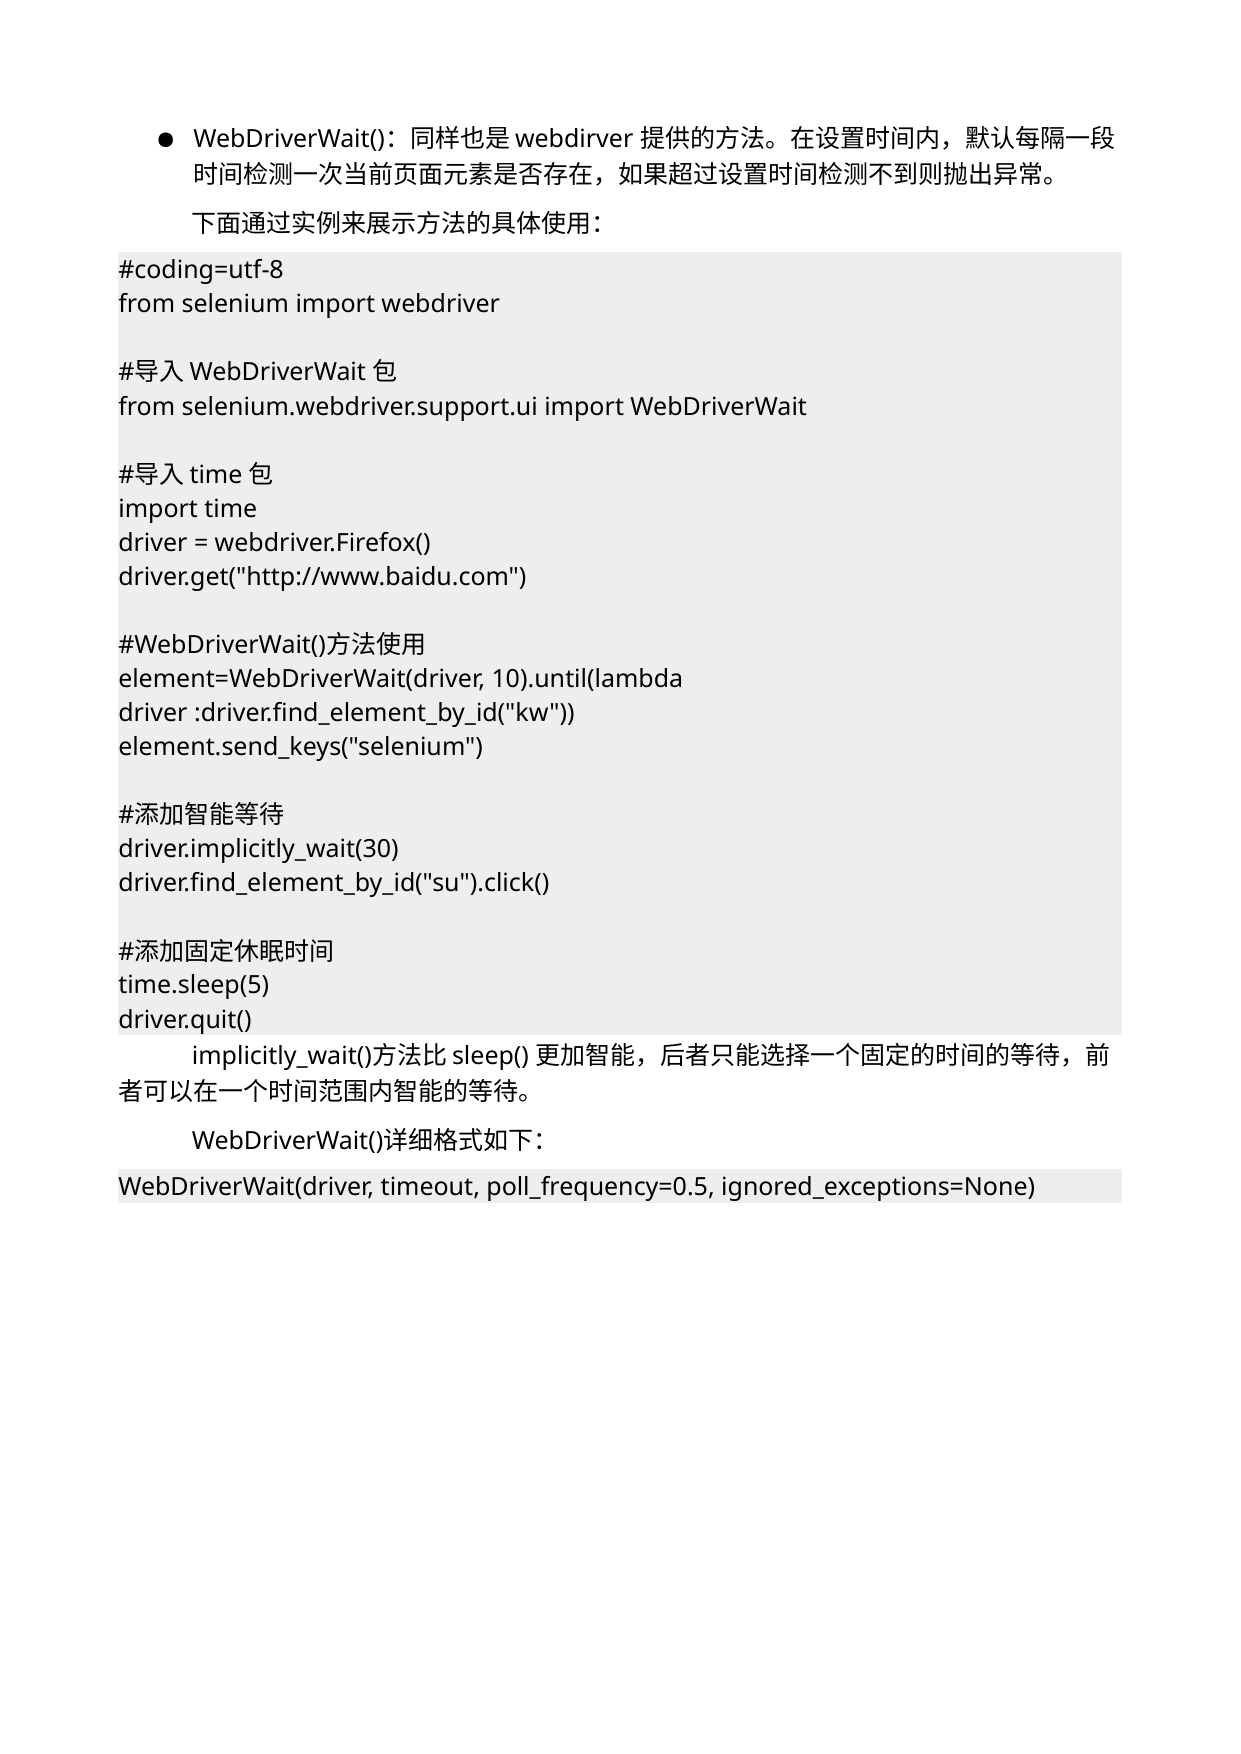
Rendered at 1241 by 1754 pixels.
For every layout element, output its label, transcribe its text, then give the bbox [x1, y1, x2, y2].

table_header WebDriverWait(driver, timeout, poll_frequency=0.5, ignored_exceptions=None) [118, 1169, 1122, 1203]
table_header #coding=utf-8 from selenium import webdriver #导入WebDriverWait 包 from selenium.webdriver.support.ui import WebDriverWait #导入time 包 import time driver = webdriver.Firefox() driver.get("http://www.baidu.com") #WebDriverWait()方法使用 element=WebDriverWait(driver, 10).until(lambda driver :driver.find_element_by_id("kw")) element.send_keys("selenium") #添加智能等待 driver.implicitly_wait(30) driver.find_element_by_id("su").click() #添加固定休眠时间 time.sleep(5) driver.quit() [118, 252, 1122, 1035]
text WebDriverWait()详细格式如下： [118, 1120, 1122, 1157]
text 下面通过实例来展示方法的具体使用： [118, 203, 1122, 239]
text implicitly_wait()方法比sleep() 更加智能，后者只能选择一个固定的时间的等待，前者可以在一个时间范围内智能的等待。 [118, 1035, 1122, 1108]
list WebDriverWait()：同样也是webdirver 提供的方法。在设置时间内，默认每隔一段时间检测一次当前页面元素是否存在，如果超过设置时间检测不到则抛出异常。 [156, 118, 1122, 191]
